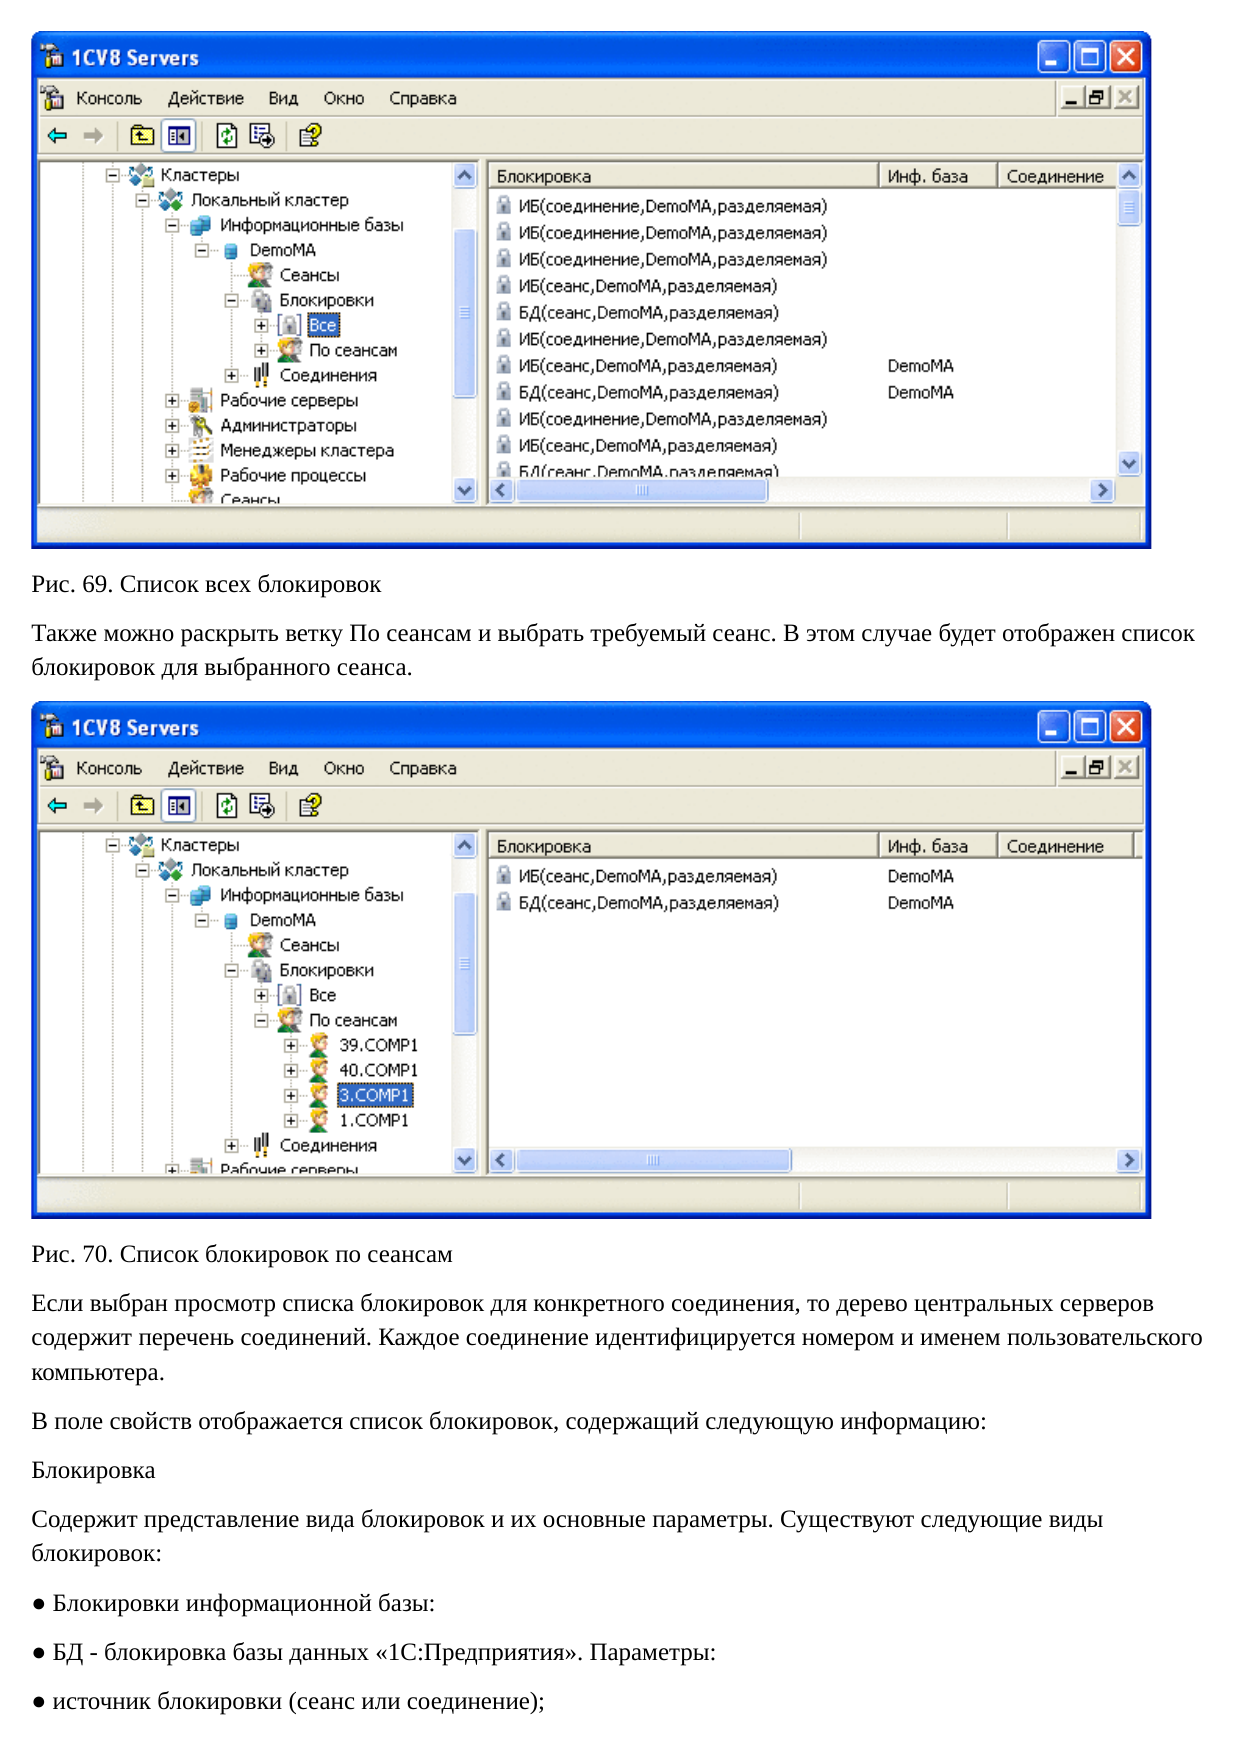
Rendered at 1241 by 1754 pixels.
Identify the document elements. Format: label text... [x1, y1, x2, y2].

text Рис. 69. Список всех блокировок [31, 569, 1212, 597]
text ● БД ‑ блокировка базы данных «1С:Предприятия». Параметры: [31, 1637, 1212, 1665]
text Рис. 70. Список блокировок по сеансам [31, 1239, 1212, 1268]
text Если выбран просмотр списка блокировок для конкретного соединения, то дерево центральных серверов содержит перечень соединений. Каждое соединение идентифицируется номером и именем пользовательского компьютера. [31, 1288, 1212, 1386]
text ● Блокировки информационной базы: [31, 1588, 1212, 1616]
text ● источник блокировки (сеанс или соединение); [31, 1686, 1212, 1714]
text В поле свойств отображается список блокировок, содержащий следующую информацию: [31, 1406, 1212, 1435]
text Содержит представление вида блокировок и их основные параметры. Существуют следующие виды блокировок: [31, 1504, 1212, 1567]
picture [31, 31, 1152, 549]
text Блокировка [31, 1455, 1212, 1484]
text Также можно раскрыть ветку По сеансам и выбрать требуемый сеанс. В этом случае будет отображен список блокировок для выбранного сеанса. [31, 618, 1212, 681]
picture [31, 701, 1152, 1219]
